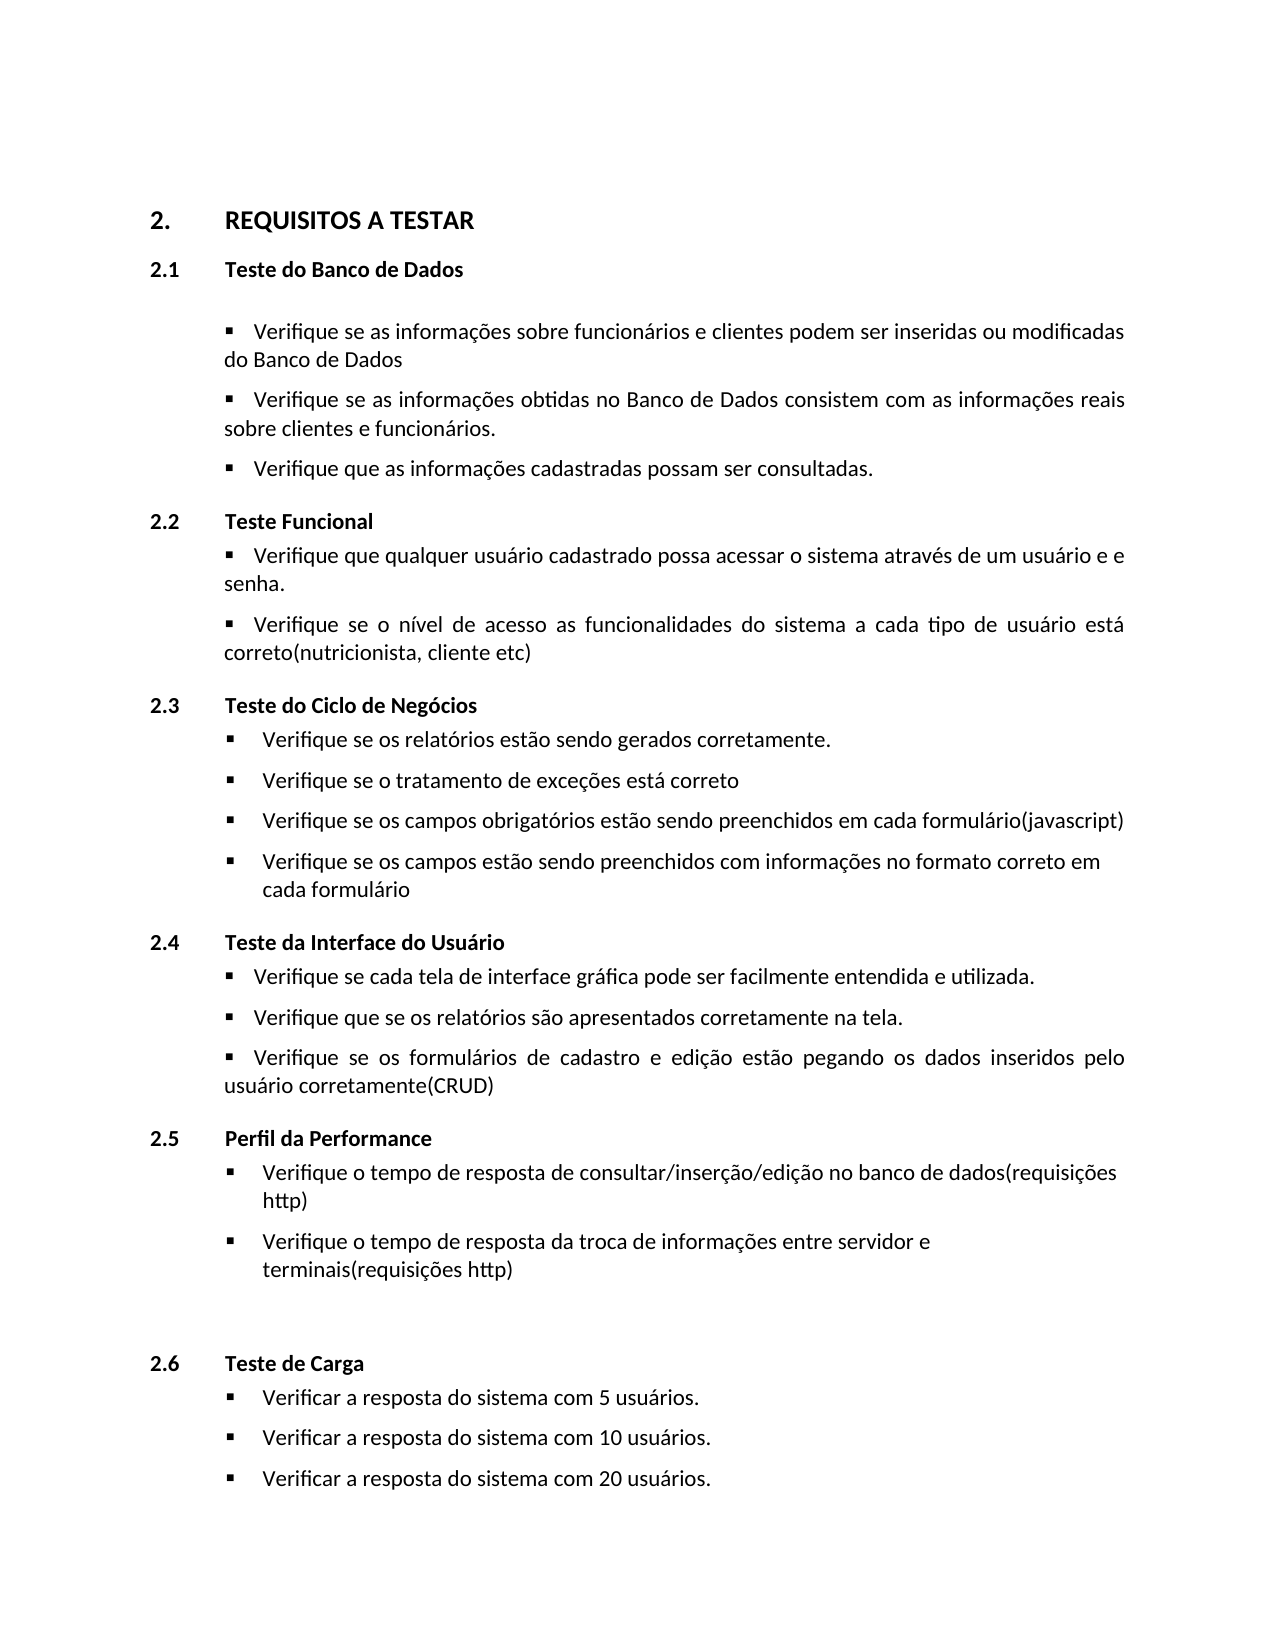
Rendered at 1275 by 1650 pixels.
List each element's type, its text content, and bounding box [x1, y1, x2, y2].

subtitle Teste Funcional [150, 507, 1125, 535]
list Verifique se as informações sobre funcionários e clientes podem ser inseridas ou modificadas do Banco de Dados [224, 317, 1125, 373]
subtitle Perfil da Performance [150, 1124, 1125, 1152]
list Verifique se o nível de acesso as funcionalidades do sistema a cada tipo de usuário está correto(nutricionista, cliente etc) [224, 610, 1125, 666]
list Verifique que as informações cadastradas possam ser consultadas. [224, 454, 1125, 482]
list Verifique que se os relatórios são apresentados corretamente na tela. [224, 1003, 1125, 1031]
list Verifique que qualquer usuário cadastrado possa acessar o sistema através de um usuário e e senha. [224, 541, 1125, 597]
list Verificar a resposta do sistema com 10 usuários. [225, 1423, 1125, 1451]
subtitle Teste de Carga [150, 1349, 1125, 1377]
list Verificar a resposta do sistema com 5 usuários. [225, 1383, 1125, 1411]
list Verifique se as informações obtidas no Banco de Dados consistem com as informações reais sobre clientes e funcionários. [224, 386, 1125, 442]
subtitle Teste da Interface do Usuário [150, 928, 1125, 956]
list Verifique se os formulários de cadastro e edição estão pegando os dados inseridos pelo usuário corretamente(CRUD) [224, 1043, 1125, 1099]
list Verifique o tempo de resposta da troca de informações entre servidor e terminais(requisições http) [225, 1227, 1125, 1283]
list Verificar a resposta do sistema com 20 usuários. [225, 1464, 1125, 1492]
list Verifique se os relatórios estão sendo gerados corretamente. [225, 725, 1125, 753]
list Verifique se os campos obrigatórios estão sendo preenchidos em cada formulário(javascript) [225, 806, 1125, 834]
list Verifique se o tratamento de exceções está correto [225, 766, 1125, 794]
subtitle Teste do Ciclo de Negócios [150, 691, 1125, 719]
list Verifique se os campos estão sendo preenchidos com informações no formato correto em cada formulário [225, 847, 1125, 903]
subtitle REQUISITOS A TESTAR [150, 203, 1125, 236]
list Verifique o tempo de resposta de consultar/inserção/edição no banco de dados(requisições http) [225, 1158, 1125, 1214]
subtitle Teste do Banco de Dados [150, 255, 1125, 283]
list Verifique se cada tela de interface gráfica pode ser facilmente entendida e utilizada. [224, 962, 1125, 990]
